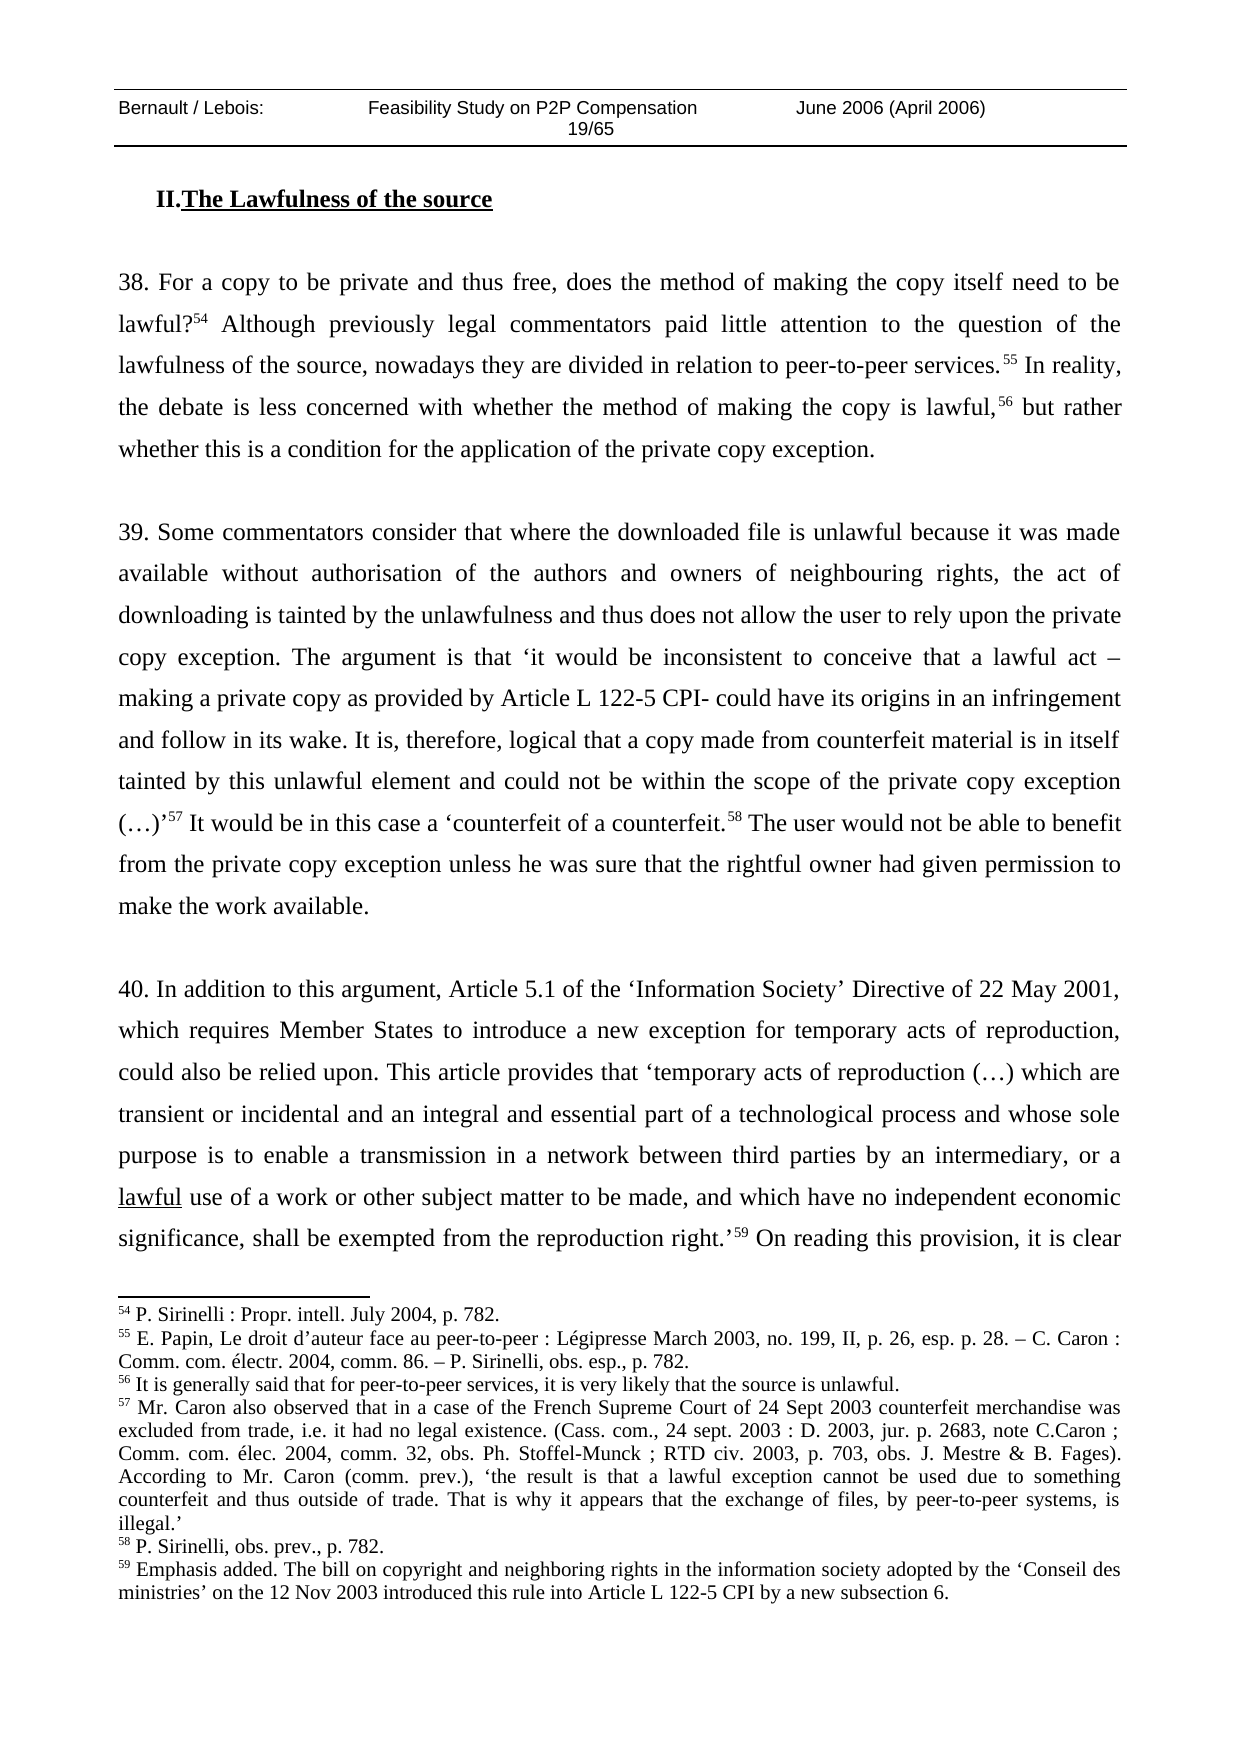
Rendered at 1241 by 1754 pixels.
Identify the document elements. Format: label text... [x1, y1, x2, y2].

text 39. Some commentators consider that where the downloaded file is unlawful because it was made available without authorisation of the authors and owners of neighbouring rights, the act of downloading is tainted by the unlawfulness and thus does not allow the user to rely upon the private copy exception. The argument is that ‘it would be inconsistent to conceive that a lawful act – making a private copy as provided by Article L 122-5 CPI- could have its origins in an infringement and follow in its wake. It is, therefore, logical that a copy made from counterfeit material is in itself tainted by this unlawful element and could not be within the scope of the private copy exception (…)’ It would be in this case a ‘counterfeit of a counterfeit. The user would not be able to benefit from the private copy exception unless he was sure that the rightful owner had given permission to make the work available. [118, 518, 1122, 920]
text 40. In addition to this argument, Article 5.1 of the ‘Information Society’ Directive of 22 May 2001, which requires Member States to introduce a new exception for temporary acts of reproduction, could also be relied upon. This article provides that ‘temporary acts of reproduction (…) which are transient or incidental and an integral and essential part of a technological process and whose sole purpose is to enable a transmission in a network between third parties by an intermediary, or a lawful use of a work or other subject matter to be made, and which have no independent economic significance, shall be exempted from the reproduction right.’ On reading this provision, it is clear [118, 975, 1122, 1252]
text E. Papin, Le droit d’auteur face au peer-to-peer : Légipresse March 2003, no. 199, II, p. 26, esp. p. 28. – C. Caron : Comm. com. électr. 2004, comm. 86. – P. Sirinelli, obs. esp., p. 782. [118, 1326, 1122, 1373]
text Emphasis added. The bill on copyright and neighboring rights in the information society adopted by the ‘Conseil des ministries’ on the 12 Nov 2003 introduced this rule into Article L 122-5 CPI by a new subsection 6. [118, 1558, 1122, 1604]
list The Lawfulness of the source [156, 185, 1122, 213]
text Mr. Caron also observed that in a case of the French Supreme Court of 24 Sept 2003 counterfeit merchandise was excluded from trade, i.e. it had no legal existence. (Cass. com., 24 sept. 2003 : D. 2003, jur. p. 2683, note C.Caron ; Comm. com. élec. 2004, comm. 32, obs. Ph. Stoffel-Munck ; RTD civ. 2003, p. 703, obs. J. Mestre & B. Fages). According to Mr. Caron (comm. prev.), ‘the result is that a lawful exception cannot be used due to something counterfeit and thus outside of trade. That is why it appears that the exchange of files, by peer-to-peer systems, is illegal.’ [118, 1396, 1122, 1534]
text P. Sirinelli, obs. prev., p. 782. [118, 1534, 1122, 1558]
text 38. For a copy to be private and thus free, does the method of making the copy itself need to be lawful? Although previously legal commentators paid little attention to the question of the lawfulness of the source, nowadays they are divided in relation to peer-to-peer services. In reality, the debate is less concerned with whether the method of making the copy is lawful, but rather whether this is a condition for the application of the private copy exception. [118, 268, 1122, 462]
text It is generally said that for peer-to-peer services, it is very likely that the source is unlawful. [118, 1373, 1122, 1396]
text P. Sirinelli : Propr. intell. July 2004, p. 782. [118, 1303, 1122, 1326]
